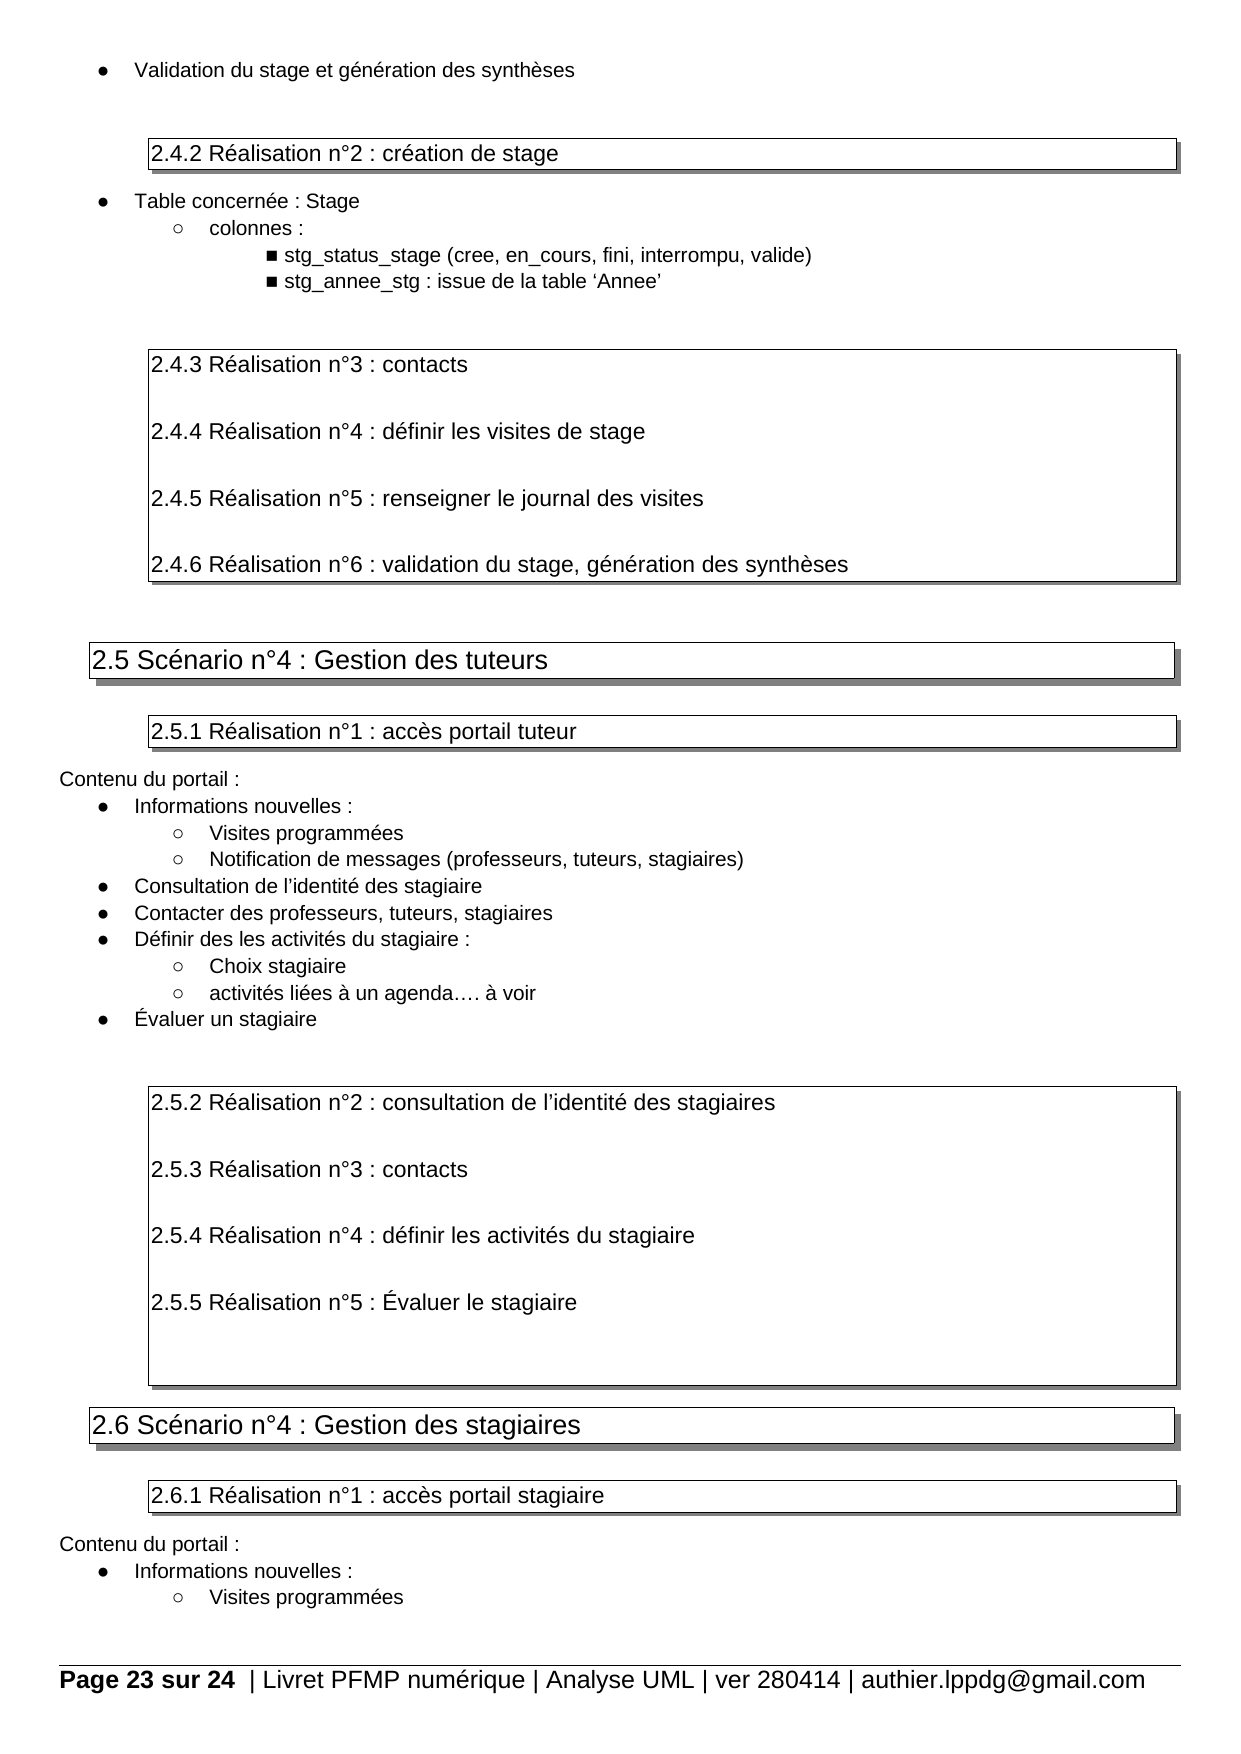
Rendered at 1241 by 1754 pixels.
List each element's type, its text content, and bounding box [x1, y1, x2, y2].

list colonnes : [172, 217, 1181, 240]
list Contacter des professeurs, tuteurs, stagiaires [97, 901, 1181, 924]
subtitle 2.5 Scénario n°4 : Gestion des tuteurs [90, 643, 1173, 678]
list Visites programmées [172, 821, 1181, 844]
list Consultation de l’identité des stagiaire [97, 874, 1181, 898]
list Visites programmées [172, 1586, 1181, 1609]
list Choix stagiaire [172, 954, 1181, 978]
text Contenu du portail : [59, 1533, 1181, 1556]
subtitle 2.5.4 Réalisation n°4 : définir les activités du stagiaire [149, 1220, 1176, 1248]
subtitle 2.4.4 Réalisation n°4 : définir les visites de stage [149, 416, 1176, 444]
subtitle 2.4.3 Réalisation n°3 : contacts [149, 350, 1176, 377]
list Informations nouvelles : [97, 1559, 1181, 1583]
subtitle 2.4.5 Réalisation n°5 : renseigner le journal des visites [149, 482, 1176, 511]
subtitle 2.4.6 Réalisation n°6 : validation du stage, génération des synthèses [149, 549, 1176, 581]
list Notification de messages (professeurs, tuteurs, stagiaires) [172, 848, 1181, 871]
subtitle 2.5.2 Réalisation n°2 : consultation de l’identité des stagiaires [149, 1087, 1176, 1115]
subtitle 2.6.1 Réalisation n°1 : accès portail stagiaire [149, 1481, 1176, 1512]
list Évaluer un stagiaire [97, 1008, 1181, 1031]
subtitle 2.6 Scénario n°4 : Gestion des stagiaires [90, 1408, 1173, 1443]
text Contenu du portail : [59, 768, 1181, 791]
list Informations nouvelles : [97, 794, 1181, 818]
list activités liées à un agenda…. à voir [172, 981, 1181, 1004]
list stg_status_stage (cree, en_cours, fini, interrompu, valide) [265, 243, 1181, 267]
subtitle 2.5.3 Réalisation n°3 : contacts [149, 1153, 1176, 1182]
subtitle 2.5.1 Réalisation n°1 : accès portail tuteur [149, 716, 1176, 747]
list Définir des les activités du stagiaire : [97, 928, 1181, 951]
list Table concernée : Stage [97, 190, 1181, 213]
list stg_annee_stg : issue de la table ‘Annee’ [265, 270, 1181, 293]
list Validation du stage et génération des synthèses [97, 59, 1181, 82]
subtitle 2.5.5 Réalisation n°5 : Évaluer le stagiaire [149, 1287, 1176, 1315]
subtitle 2.4.2 Réalisation n°2 : création de stage [149, 139, 1176, 169]
